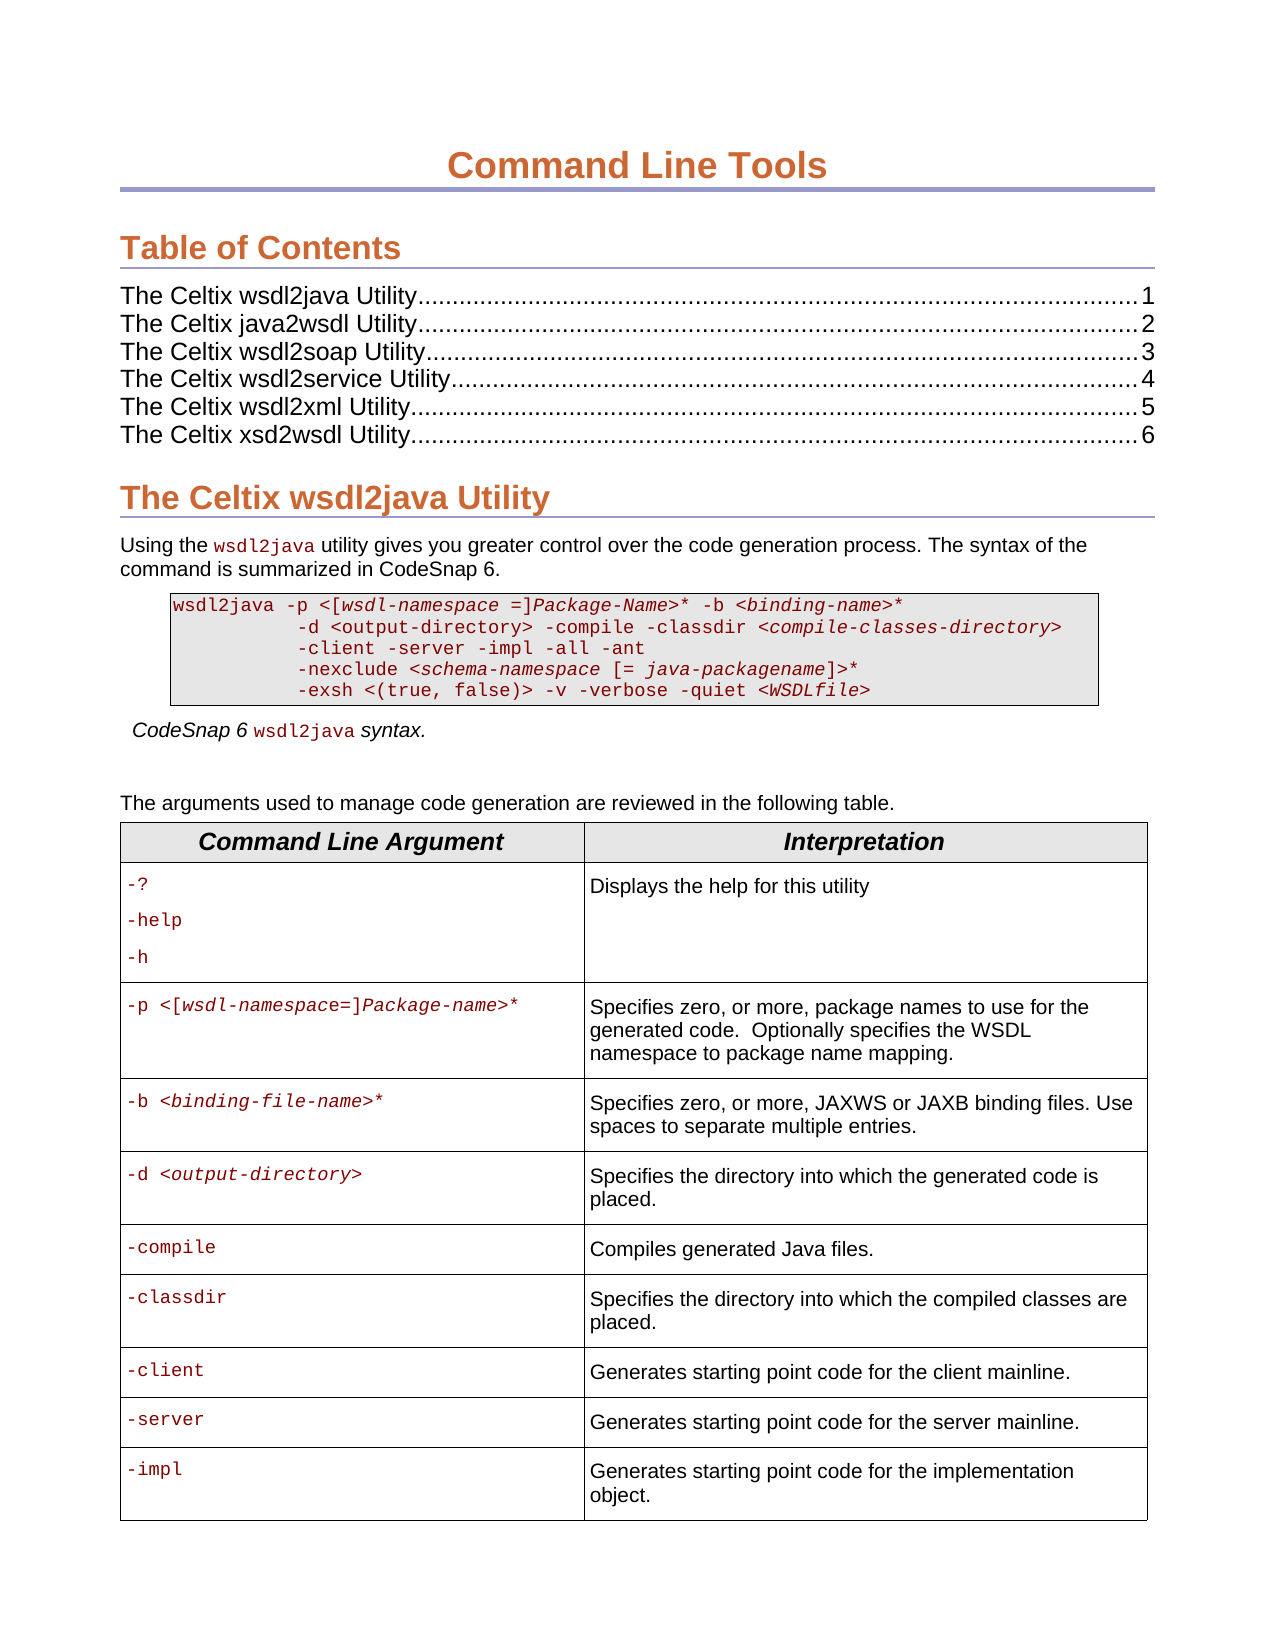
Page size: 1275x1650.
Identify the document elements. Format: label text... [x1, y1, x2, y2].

text -client -server -impl -all -ant [171, 636, 1098, 657]
table_cell -client [121, 1348, 584, 1397]
text The Celtix java2wsdl Utility 2 [120, 309, 1155, 337]
text The Celtix xsd2wsdl Utility 6 [120, 421, 1155, 449]
table_cell -server [121, 1398, 584, 1447]
table_cell Generates starting point code for the implementation object. [585, 1448, 1147, 1520]
table_cell -p <[wsdl-namespace=]Package-name>* [121, 983, 584, 1078]
text The Celtix wsdl2soap Utility 3 [120, 337, 1155, 365]
text -exsh <(true, false)> -v -verbose -quiet <WSDLfile> [171, 678, 1098, 705]
table_cell -d <output-directory> [121, 1152, 584, 1224]
text -nexclude <schema-namespace [= java-packagename]>* [171, 657, 1098, 678]
table_cell Specifies zero, or more, JAXWS or JAXB binding files. Use spaces to separate multiple entries. [585, 1079, 1147, 1151]
subtitle Command Line Tools [120, 145, 1155, 187]
subtitle Table of Contents [120, 229, 1155, 267]
table_cell Generates starting point code for the server mainline. [585, 1398, 1147, 1447]
text wsdl2java -p <[wsdl-namespace =]Package-Name>* -b <binding-name>* [171, 594, 1098, 614]
subtitle The Celtix wsdl2java Utility [120, 479, 1155, 516]
table_cell Generates starting point code for the client mainline. [585, 1348, 1147, 1397]
table_header Command Line Argument [121, 823, 584, 862]
text The Celtix wsdl2service Utility 4 [120, 365, 1155, 393]
table_cell Displays the help for this utility [585, 863, 1147, 982]
table_cell Specifies the directory into which the compiled classes are placed. [585, 1275, 1147, 1347]
text The Celtix wsdl2xml Utility 5 [120, 393, 1155, 421]
table_cell Compiles generated Java files. [585, 1225, 1147, 1274]
table_cell -impl [121, 1448, 584, 1520]
text Using the wsdl2java utility gives you greater control over the code generation process. The syntax of the command is summarized in CodeSnap 6. [120, 533, 1155, 776]
text The arguments used to manage code generation are reviewed in the following table. [120, 791, 1155, 815]
text -d <output-directory> -compile -classdir <compile-classes-directory> [171, 614, 1098, 636]
table_header Interpretation [585, 823, 1147, 862]
table_cell -classdir [121, 1275, 584, 1347]
table_cell -compile [121, 1225, 584, 1274]
table_cell -b <binding-file-name>* [121, 1079, 584, 1151]
text CodeSnap 6 wsdl2java syntax. [132, 718, 1136, 743]
table_cell -? -help -h [121, 863, 584, 982]
text The Celtix wsdl2java Utility 1 [120, 281, 1155, 309]
table_cell Specifies zero, or more, package names to use for the generated code. Optionally specifies the WSDL namespace to package name mapping. [585, 983, 1147, 1078]
table_cell Specifies the directory into which the generated code is placed. [585, 1152, 1147, 1224]
